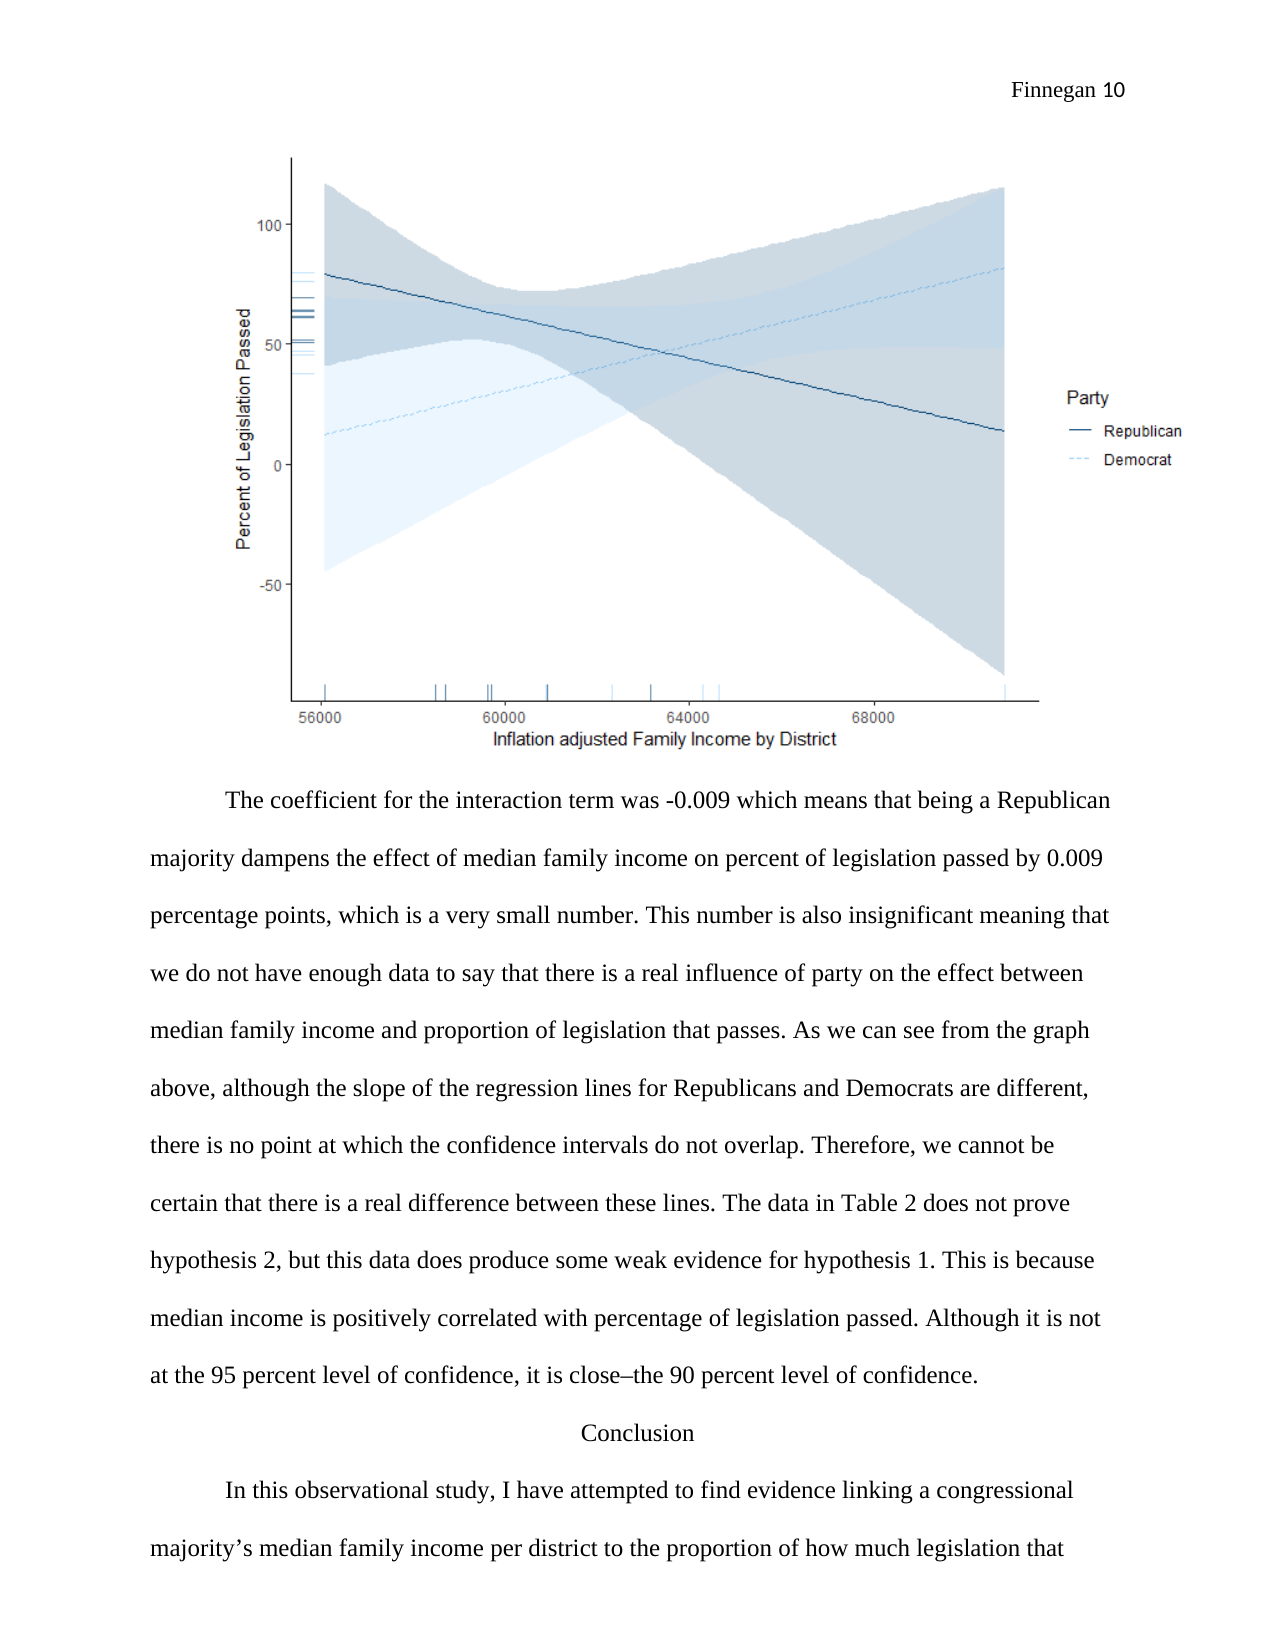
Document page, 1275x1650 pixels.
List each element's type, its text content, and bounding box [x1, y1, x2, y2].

picture [225, 150, 1200, 758]
text In this observational study, I have attempted to find evidence linking a congressional majority’s median family income per district to the proportion of how much legislation that [150, 1475, 1125, 1562]
text Conclusion [150, 1418, 1125, 1447]
text The coefficient for the interaction term was -0.009 which means that being a Republican majority dampens the effect of median family income on percent of legislation passed by 0.009 percentage points, which is a very small number. This number is also insignificant meaning that we do not have enough data to say that there is a real influence of party on the effect between median family income and proportion of legislation that passes. As we can see from the graph above, although the slope of the regression lines for Republicans and Democrats are different, there is no point at which the confidence intervals do not overlap. Therefore, we cannot be certain that there is a real difference between these lines. The data in Table 2 does not prove hypothesis 2, but this data does produce some weak evidence for hypothesis 1. This is because median income is positively correlated with percentage of legislation passed. Although it is not at the 95 percent level of confidence, it is close–the 90 percent level of confidence. [150, 785, 1125, 1389]
